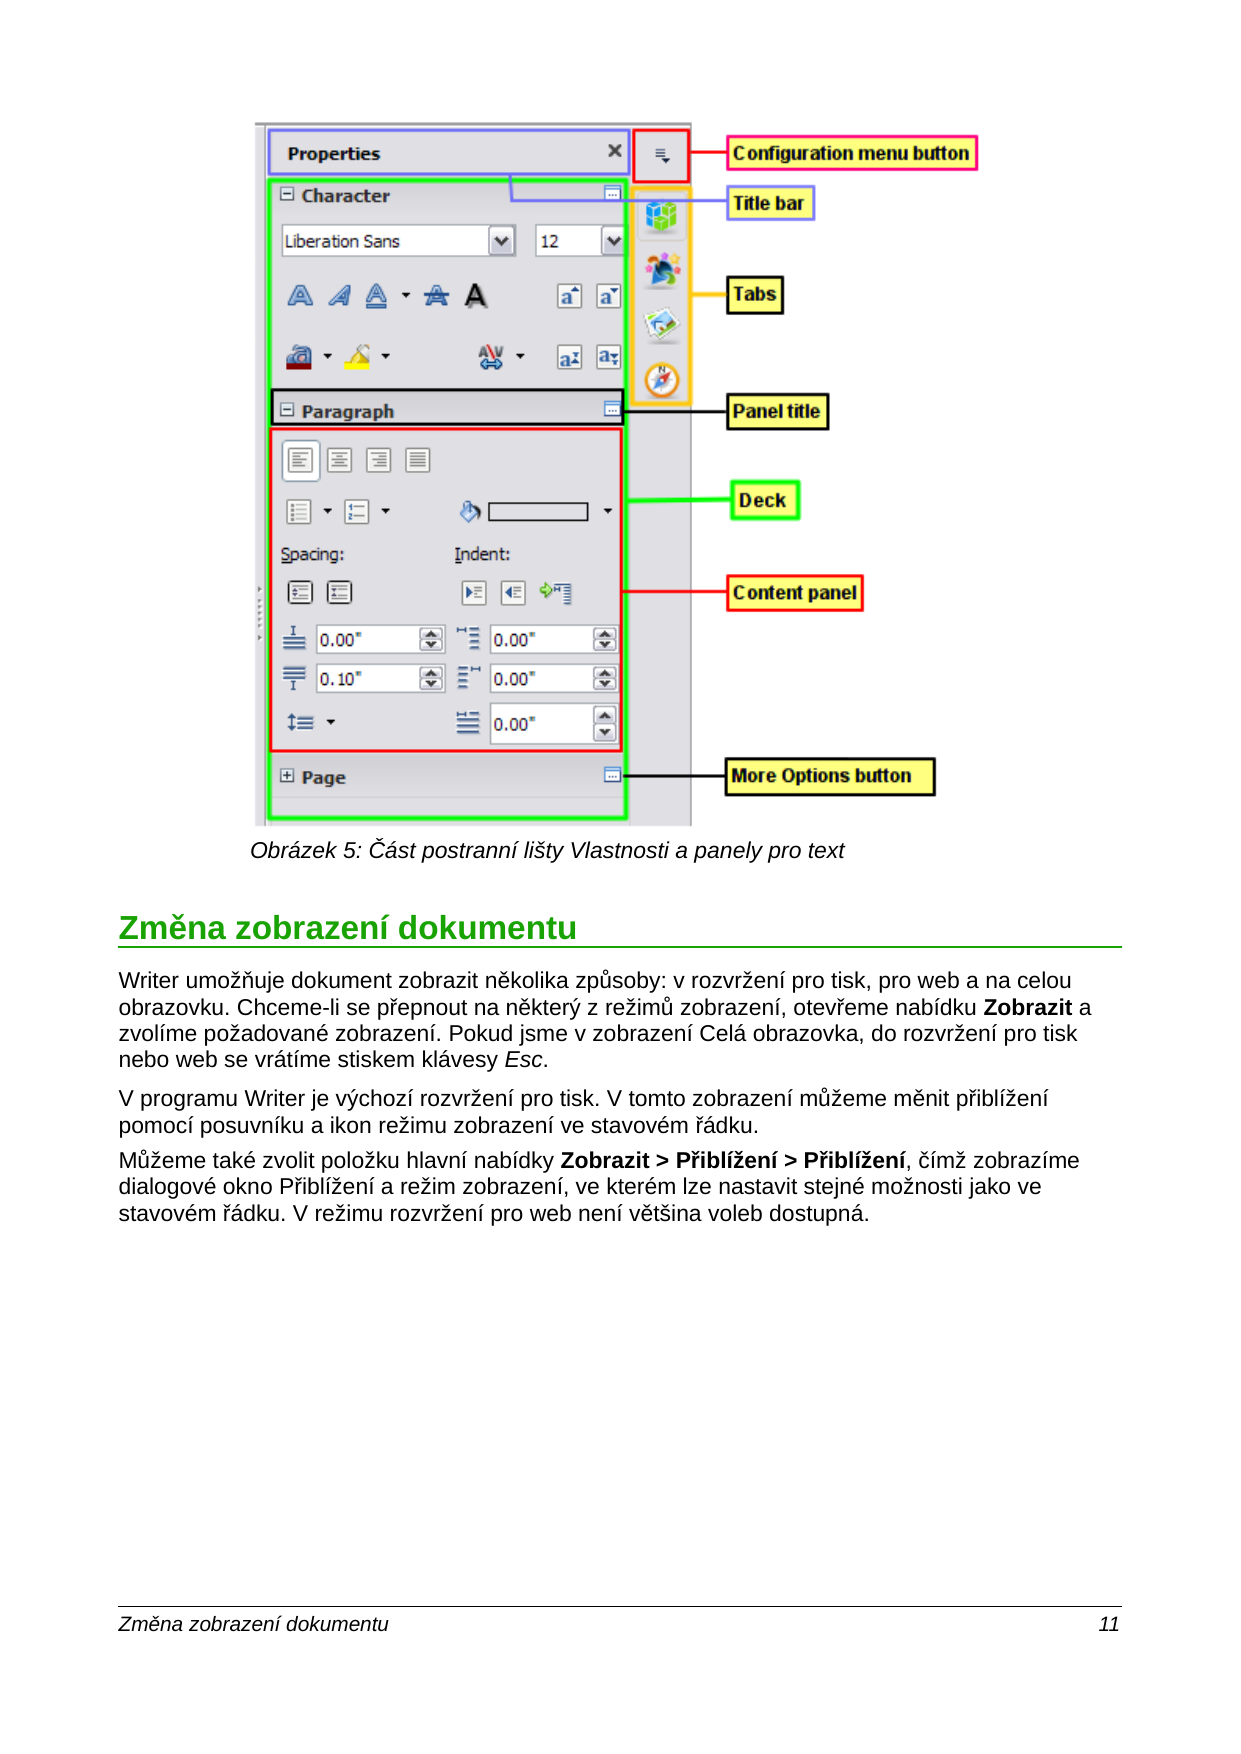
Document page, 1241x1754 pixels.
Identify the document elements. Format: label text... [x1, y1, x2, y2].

text V programu Writer je výchozí rozvržení pro tisk. V tomto zobrazení můžeme měnit přiblížení pomocí posuvníku a ikon režimu zobrazení ve stavovém řádku. [118, 1085, 1122, 1138]
text Můžeme také zvolit položku hlavní nabídky Zobrazit > Přiblížení > Přiblížení, čímž zobrazíme dialogové okno Přiblížení a režim zobrazení, ve kterém lze nastavit stejné možnosti jako ve stavovém řádku. V režimu rozvržení pro web není většina voleb dostupná. [118, 1147, 1122, 1226]
picture [249, 118, 991, 831]
text Obrázek 5: Část postranní lišty Vlastnosti a panely pro text [250, 837, 990, 864]
subtitle Změna zobrazení dokumentu [118, 908, 1122, 946]
text Writer umožňuje dokument zobrazit několika způsoby: v rozvržení pro tisk, pro web a na celou obrazovku. Chceme-li se přepnout na některý z režimů zobrazení, otevřeme nabídku Zobrazit a zvolíme požadované zobrazení. Pokud jsme v zobrazení Celá obrazovka, do rozvržení pro tisk nebo web se vrátíme stiskem klávesy Esc. [118, 967, 1122, 1073]
